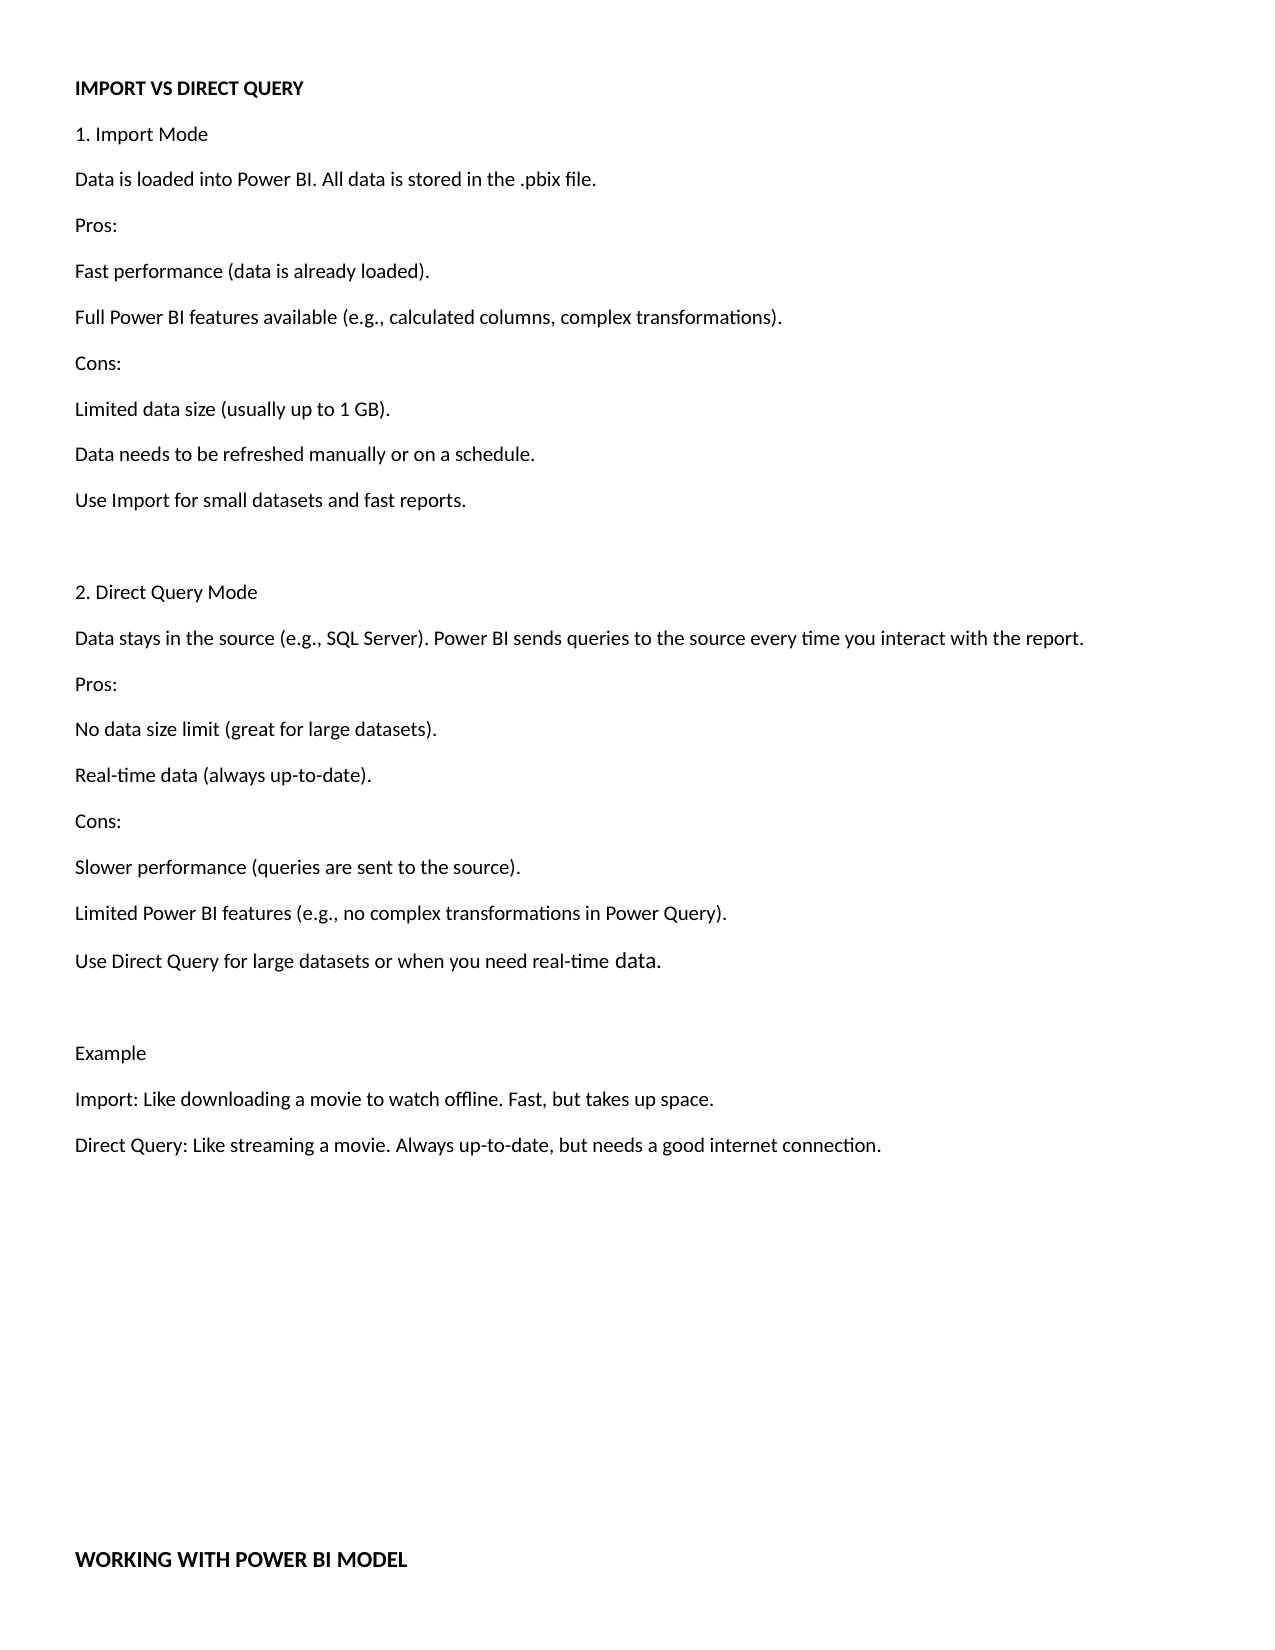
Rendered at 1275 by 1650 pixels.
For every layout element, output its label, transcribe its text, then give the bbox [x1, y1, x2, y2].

text Slower performance (queries are sent to the source). [75, 854, 1200, 879]
text Limited data size (usually up to 1 GB). [75, 396, 1200, 421]
text Limited Power BI features (e.g., no complex transformations in Power Query). [75, 900, 1200, 925]
text Use Direct Query for large datasets or when you need real-time data. [75, 946, 1200, 974]
text Cons: [75, 808, 1200, 834]
text Example [75, 1041, 1200, 1066]
text WORKING WITH POWER BI MODEL [75, 1545, 1200, 1573]
text 1. Import Mode [75, 121, 1200, 146]
text Direct Query: Like streaming a movie. Always up-to-date, but needs a good internet connection. [75, 1132, 1200, 1158]
text IMPORT VS DIRECT QUERY [75, 75, 1200, 100]
text Use Import for small datasets and fast reports. [75, 487, 1200, 513]
text Data needs to be refreshed manually or on a schedule. [75, 442, 1200, 467]
text Data is loaded into Power BI. All data is stored in the .pbix file. [75, 167, 1200, 192]
text Data stays in the source (e.g., SQL Server). Power BI sends queries to the source every time you interact with the report. [75, 625, 1200, 650]
text Cons: [75, 350, 1200, 375]
text No data size limit (great for large datasets). [75, 717, 1200, 742]
text Full Power BI features available (e.g., calculated columns, complex transformations). [75, 304, 1200, 329]
text Import: Like downloading a movie to watch offline. Fast, but takes up space. [75, 1086, 1200, 1112]
text Real-time data (always up-to-date). [75, 762, 1200, 788]
text Pros: [75, 671, 1200, 696]
text Fast performance (data is already loaded). [75, 258, 1200, 284]
text 2. Direct Query Mode [75, 579, 1200, 604]
text Pros: [75, 212, 1200, 238]
